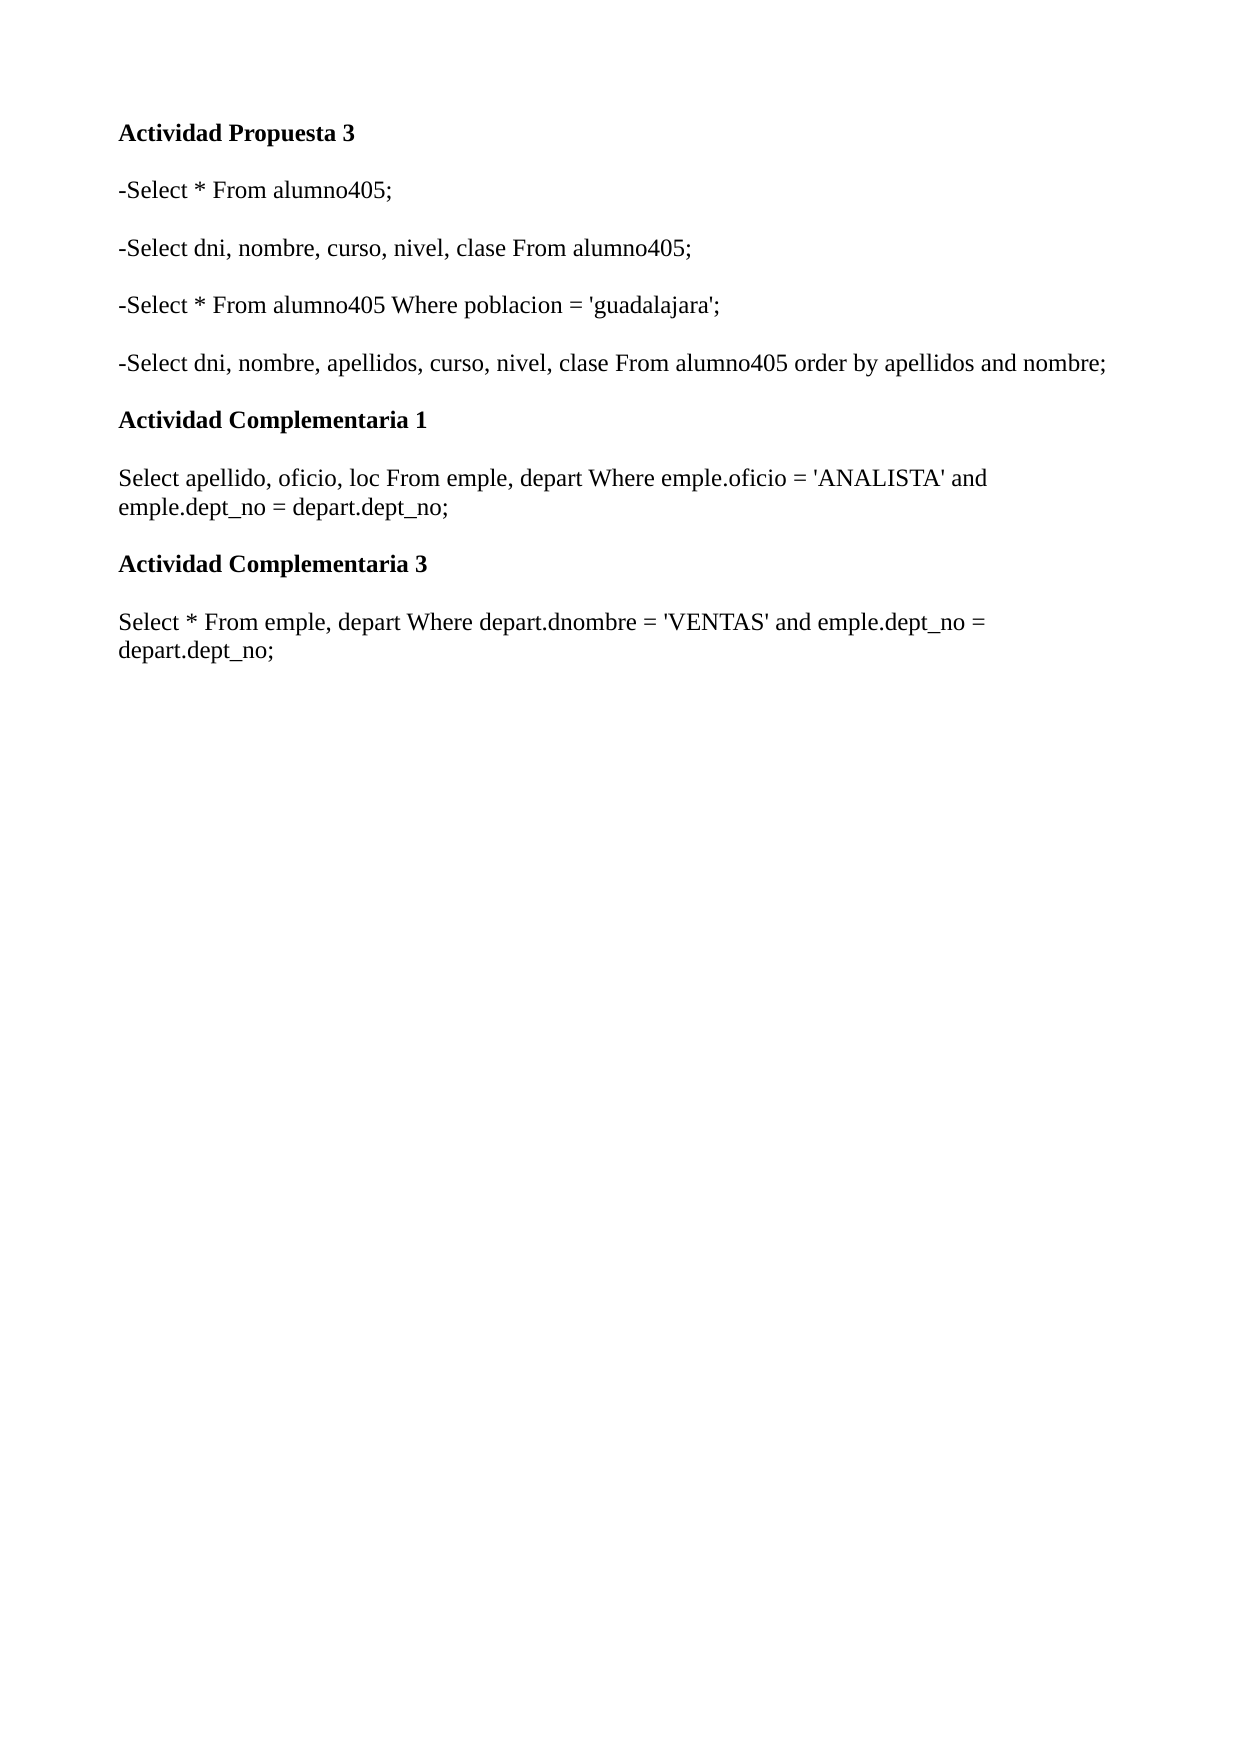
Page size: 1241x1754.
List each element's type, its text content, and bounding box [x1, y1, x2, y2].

text Actividad Propuesta 3 [118, 118, 1122, 147]
text -Select * From alumno405; [118, 176, 1122, 204]
text Select apellido, oficio, loc From emple, depart Where emple.oficio = 'ANALISTA' and emple.dept_no = depart.dept_no; [118, 463, 1122, 521]
text -Select dni, nombre, apellidos, curso, nivel, clase From alumno405 order by apellidos and nombre; [118, 348, 1122, 377]
text Actividad Complementaria 1 [118, 406, 1122, 434]
text -Select * From alumno405 Where poblacion = 'guadalajara'; [118, 291, 1122, 319]
text Select * From emple, depart Where depart.dnombre = 'VENTAS' and emple.dept_no = depart.dept_no; [118, 607, 1122, 664]
text Actividad Complementaria 3 [118, 549, 1122, 578]
text -Select dni, nombre, curso, nivel, clase From alumno405; [118, 233, 1122, 262]
